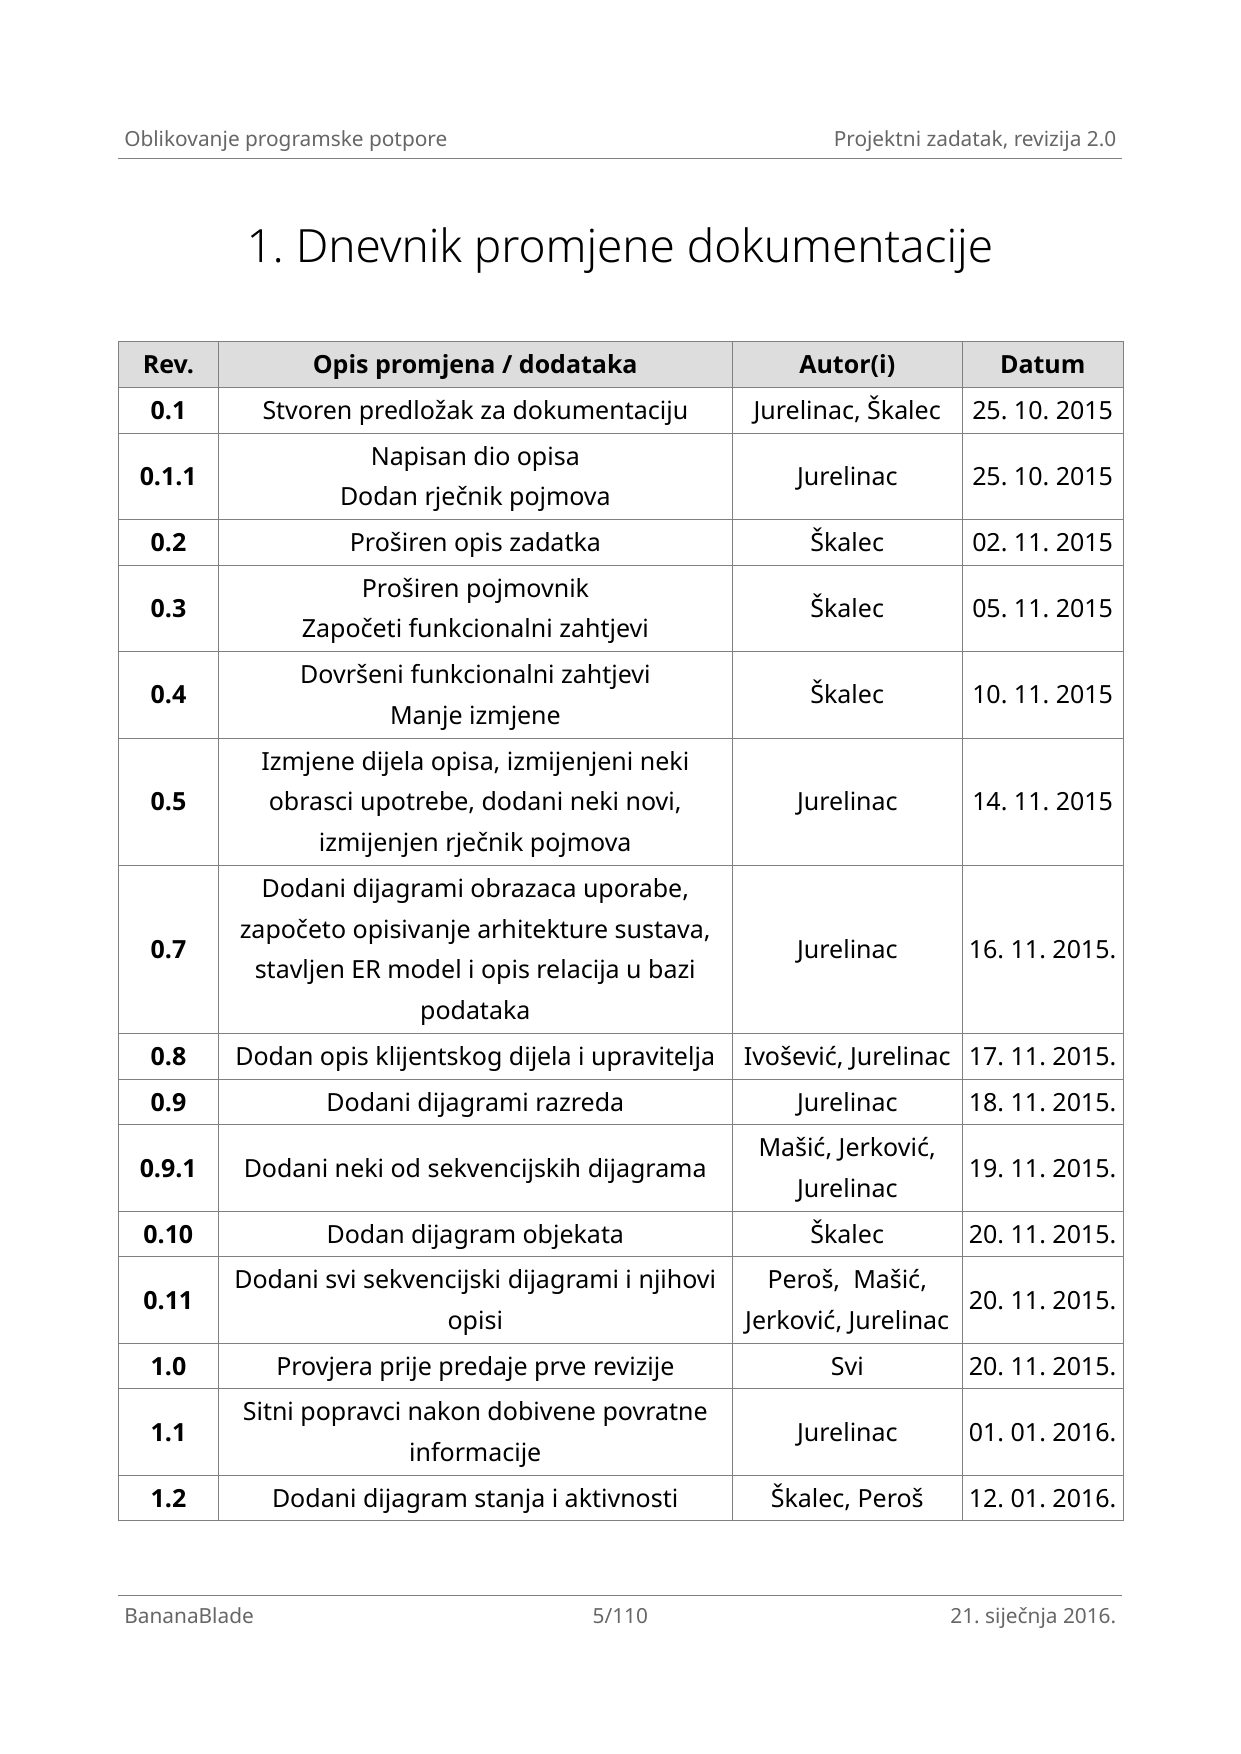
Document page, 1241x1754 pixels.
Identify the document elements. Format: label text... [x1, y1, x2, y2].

table_cell Škalec, Peroš [733, 1476, 962, 1520]
table_cell Proširen opis zadatka [219, 520, 732, 564]
table_cell Dodan opis klijentskog dijela i upravitelja [219, 1034, 732, 1078]
table_cell 0.8 [119, 1034, 218, 1078]
table_cell 25. 10. 2015 [963, 388, 1123, 432]
table_cell Dodani dijagrami obrazaca uporabe, započeto opisivanje arhitekture sustava, stavljen ER model i opis relacija u bazi podataka [219, 866, 732, 1033]
table_cell Jurelinac [733, 739, 962, 865]
table_cell Jurelinac [733, 1080, 962, 1124]
table_cell Ivošević, Jurelinac [733, 1034, 962, 1078]
table_cell Mašić, Jerković, Jurelinac [733, 1125, 962, 1211]
table_cell 17. 11. 2015. [963, 1034, 1123, 1078]
table_cell Dodan dijagram objekata [219, 1212, 732, 1256]
table_cell 20. 11. 2015. [963, 1212, 1123, 1256]
table_cell Peroš, Mašić, Jerković, Jurelinac [733, 1257, 962, 1343]
table_cell 0.2 [119, 520, 218, 564]
table_cell 19. 11. 2015. [963, 1125, 1123, 1211]
table_cell 0.11 [119, 1257, 218, 1343]
table_cell Proširen pojmovnik Započeti funkcionalni zahtjevi [219, 566, 732, 651]
table_cell Dodani svi sekvencijski dijagrami i njihovi opisi [219, 1257, 732, 1343]
table_cell 20. 11. 2015. [963, 1344, 1123, 1388]
table_cell Provjera prije predaje prve revizije [219, 1344, 732, 1388]
table_cell 0.1.1 [119, 434, 218, 519]
table_cell 02. 11. 2015 [963, 520, 1123, 564]
subtitle 1. Dnevnik promjene dokumentacije [118, 213, 1122, 275]
table_cell 14. 11. 2015 [963, 739, 1123, 865]
table_header Rev. [119, 342, 218, 387]
table_cell 0.9 [119, 1080, 218, 1124]
table_cell 20. 11. 2015. [963, 1257, 1123, 1343]
table_cell 1.1 [119, 1389, 218, 1475]
table_cell 0.7 [119, 866, 218, 1033]
table_cell Škalec [733, 1212, 962, 1256]
table_cell Jurelinac [733, 1389, 962, 1475]
table_cell Jurelinac [733, 866, 962, 1033]
table_header Datum [963, 342, 1123, 387]
table_cell 1.2 [119, 1476, 218, 1520]
table_cell Dovršeni funkcionalni zahtjevi Manje izmjene [219, 652, 732, 737]
table_cell 25. 10. 2015 [963, 434, 1123, 519]
table_cell 01. 01. 2016. [963, 1389, 1123, 1475]
table_cell 0.1 [119, 388, 218, 432]
table_cell Dodani dijagrami razreda [219, 1080, 732, 1124]
table_cell 0.4 [119, 652, 218, 737]
table_header Opis promjena / dodataka [219, 342, 732, 387]
table_cell Stvoren predložak za dokumentaciju [219, 388, 732, 432]
table_cell Škalec [733, 652, 962, 737]
table_cell 10. 11. 2015 [963, 652, 1123, 737]
table_cell 0.9.1 [119, 1125, 218, 1211]
table_cell Jurelinac [733, 434, 962, 519]
table_cell 0.5 [119, 739, 218, 865]
table_cell Jurelinac, Škalec [733, 388, 962, 432]
table_cell 0.3 [119, 566, 218, 651]
table_cell Dodani dijagram stanja i aktivnosti [219, 1476, 732, 1520]
table_cell 05. 11. 2015 [963, 566, 1123, 651]
table_cell 16. 11. 2015. [963, 866, 1123, 1033]
table_header Autor(i) [733, 342, 962, 387]
table_cell Sitni popravci nakon dobivene povratne informacije [219, 1389, 732, 1475]
table_cell 18. 11. 2015. [963, 1080, 1123, 1124]
table_cell Napisan dio opisa Dodan rječnik pojmova [219, 434, 732, 519]
table_cell Izmjene dijela opisa, izmijenjeni neki obrasci upotrebe, dodani neki novi, izmijenjen rječnik pojmova [219, 739, 732, 865]
table_cell Škalec [733, 566, 962, 651]
table_cell 0.10 [119, 1212, 218, 1256]
table_cell Svi [733, 1344, 962, 1388]
table_cell Dodani neki od sekvencijskih dijagrama [219, 1125, 732, 1211]
table_cell 1.0 [119, 1344, 218, 1388]
table_cell Škalec [733, 520, 962, 564]
table_cell 12. 01. 2016. [963, 1476, 1123, 1520]
